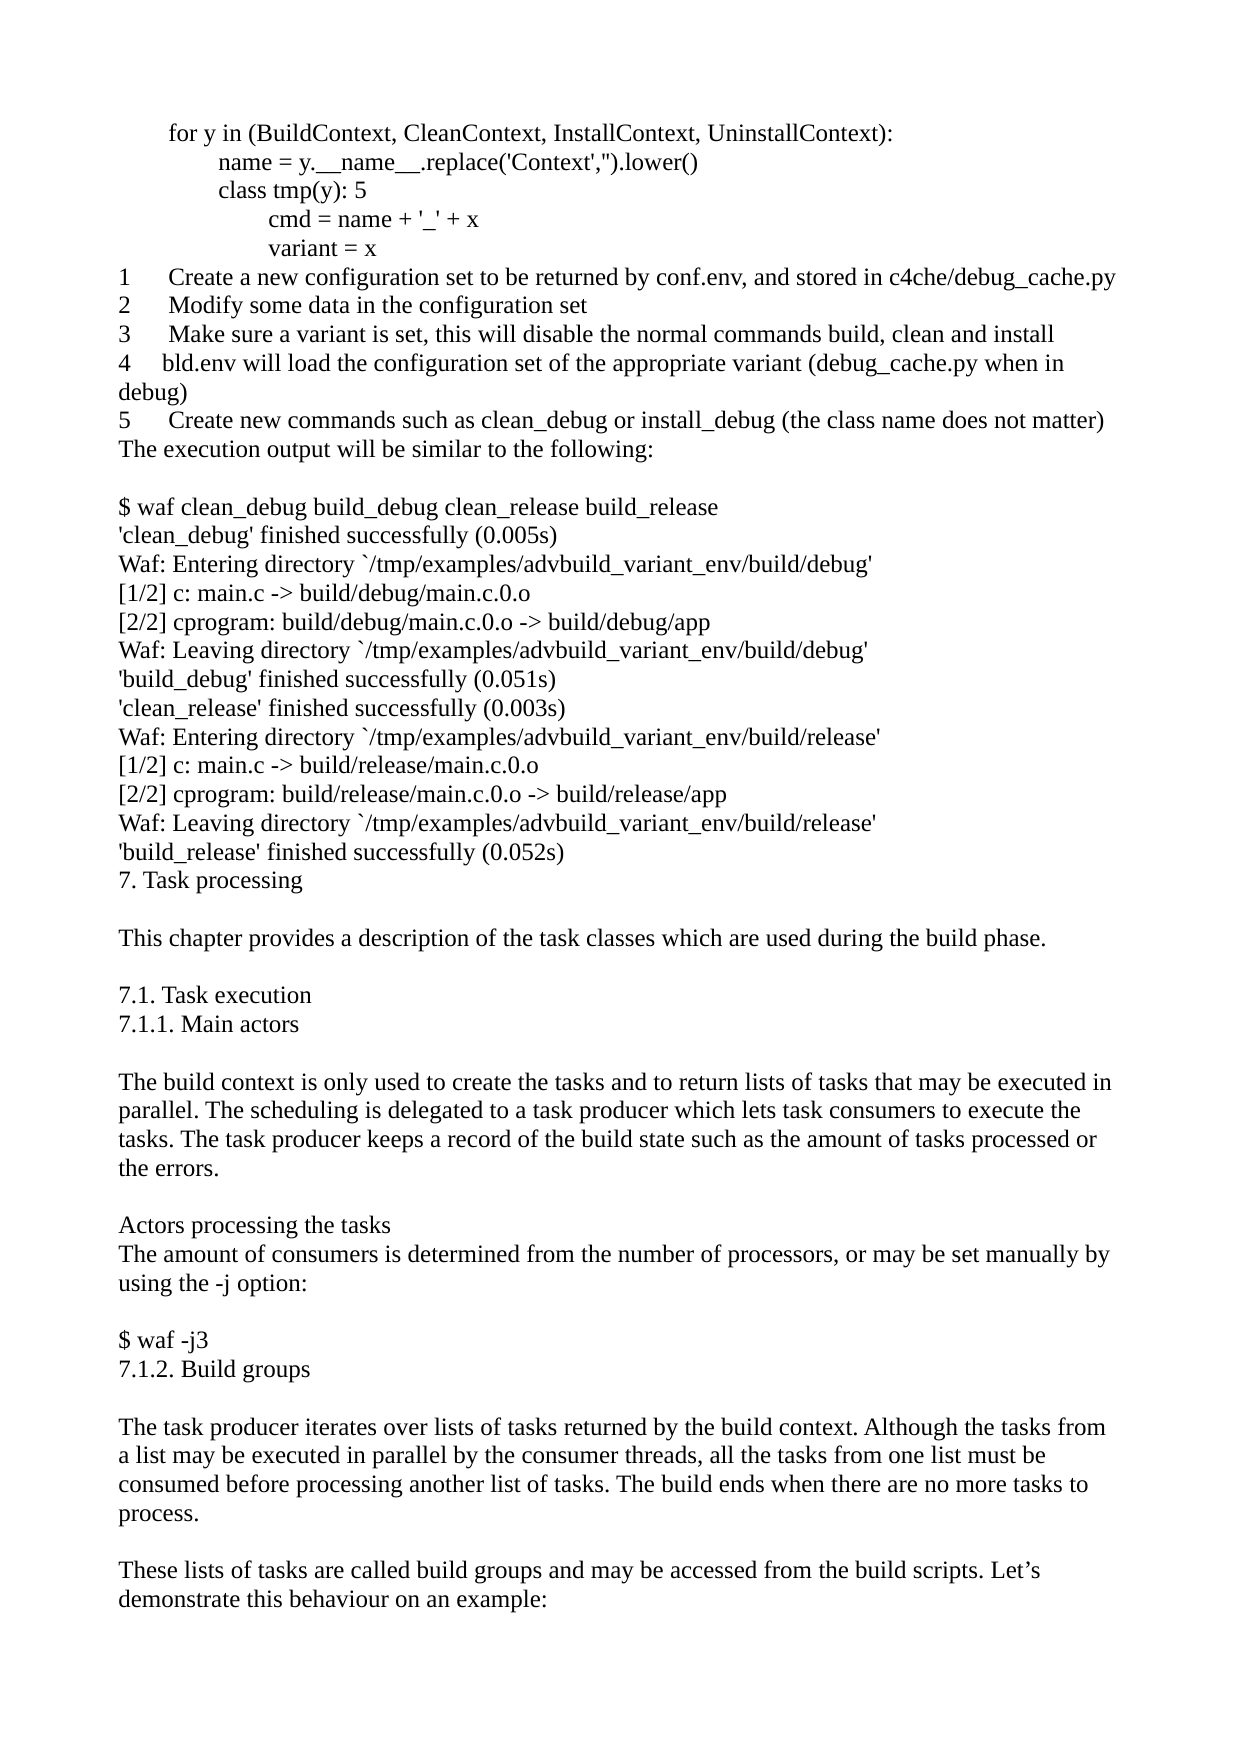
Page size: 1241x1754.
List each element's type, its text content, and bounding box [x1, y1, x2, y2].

text variant = x [118, 233, 1122, 262]
text 2 Modify some data in the configuration set [118, 291, 1122, 319]
text 5 Create new commands such as clean_debug or install_debug (the class name does not matter) [118, 406, 1122, 434]
text 'build_debug' finished successfully (0.051s) [118, 664, 1122, 693]
text name = y.__name__.replace('Context','').lower() [118, 147, 1122, 176]
text [1/2] c: main.c -> build/debug/main.c.0.o [118, 578, 1122, 607]
text $ waf clean_debug build_debug clean_release build_release [118, 492, 1122, 521]
text 'clean_debug' finished successfully (0.005s) [118, 521, 1122, 549]
text [1/2] c: main.c -> build/release/main.c.0.o [118, 751, 1122, 779]
text Waf: Entering directory `/tmp/examples/advbuild_variant_env/build/release' [118, 722, 1122, 751]
text Waf: Entering directory `/tmp/examples/advbuild_variant_env/build/debug' [118, 549, 1122, 578]
text The execution output will be similar to the following: [118, 434, 1122, 463]
text [2/2] cprogram: build/debug/main.c.0.o -> build/debug/app [118, 607, 1122, 636]
text This chapter provides a description of the task classes which are used during the build phase. [118, 923, 1122, 952]
text [2/2] cprogram: build/release/main.c.0.o -> build/release/app [118, 779, 1122, 808]
text 7.1.1. Main actors [118, 1009, 1122, 1038]
text The task producer iterates over lists of tasks returned by the build context. Although the tasks from a list may be executed in parallel by the consumer threads, all the tasks from one list must be consumed before processing another list of tasks. The build ends when there are no more tasks to process. [118, 1412, 1122, 1527]
text 1 Create a new configuration set to be returned by conf.env, and stored in c4che/debug_cache.py [118, 262, 1122, 291]
text 'clean_release' finished successfully (0.003s) [118, 693, 1122, 722]
text Actors processing the tasks [118, 1211, 1122, 1239]
text These lists of tasks are called build groups and may be accessed from the build scripts. Let’s demonstrate this behaviour on an example: [118, 1556, 1122, 1613]
text class tmp(y): 5 [118, 176, 1122, 204]
text 7.1. Task execution [118, 981, 1122, 1009]
text 7. Task processing [118, 866, 1122, 894]
text The amount of consumers is determined from the number of processors, or may be set manually by using the -j option: [118, 1239, 1122, 1297]
text cmd = name + '_' + x [118, 204, 1122, 233]
text Waf: Leaving directory `/tmp/examples/advbuild_variant_env/build/debug' [118, 636, 1122, 664]
text $ waf -j3 [118, 1326, 1122, 1354]
text 3 Make sure a variant is set, this will disable the normal commands build, clean and install [118, 319, 1122, 348]
text 4 bld.env will load the configuration set of the appropriate variant (debug_cache.py when in debug) [118, 348, 1122, 406]
text 7.1.2. Build groups [118, 1354, 1122, 1383]
text 'build_release' finished successfully (0.052s) [118, 837, 1122, 866]
text for y in (BuildContext, CleanContext, InstallContext, UninstallContext): [118, 118, 1122, 147]
text The build context is only used to create the tasks and to return lists of tasks that may be executed in parallel. The scheduling is delegated to a task producer which lets task consumers to execute the tasks. The task producer keeps a record of the build state such as the amount of tasks processed or the errors. [118, 1067, 1122, 1182]
text Waf: Leaving directory `/tmp/examples/advbuild_variant_env/build/release' [118, 808, 1122, 837]
